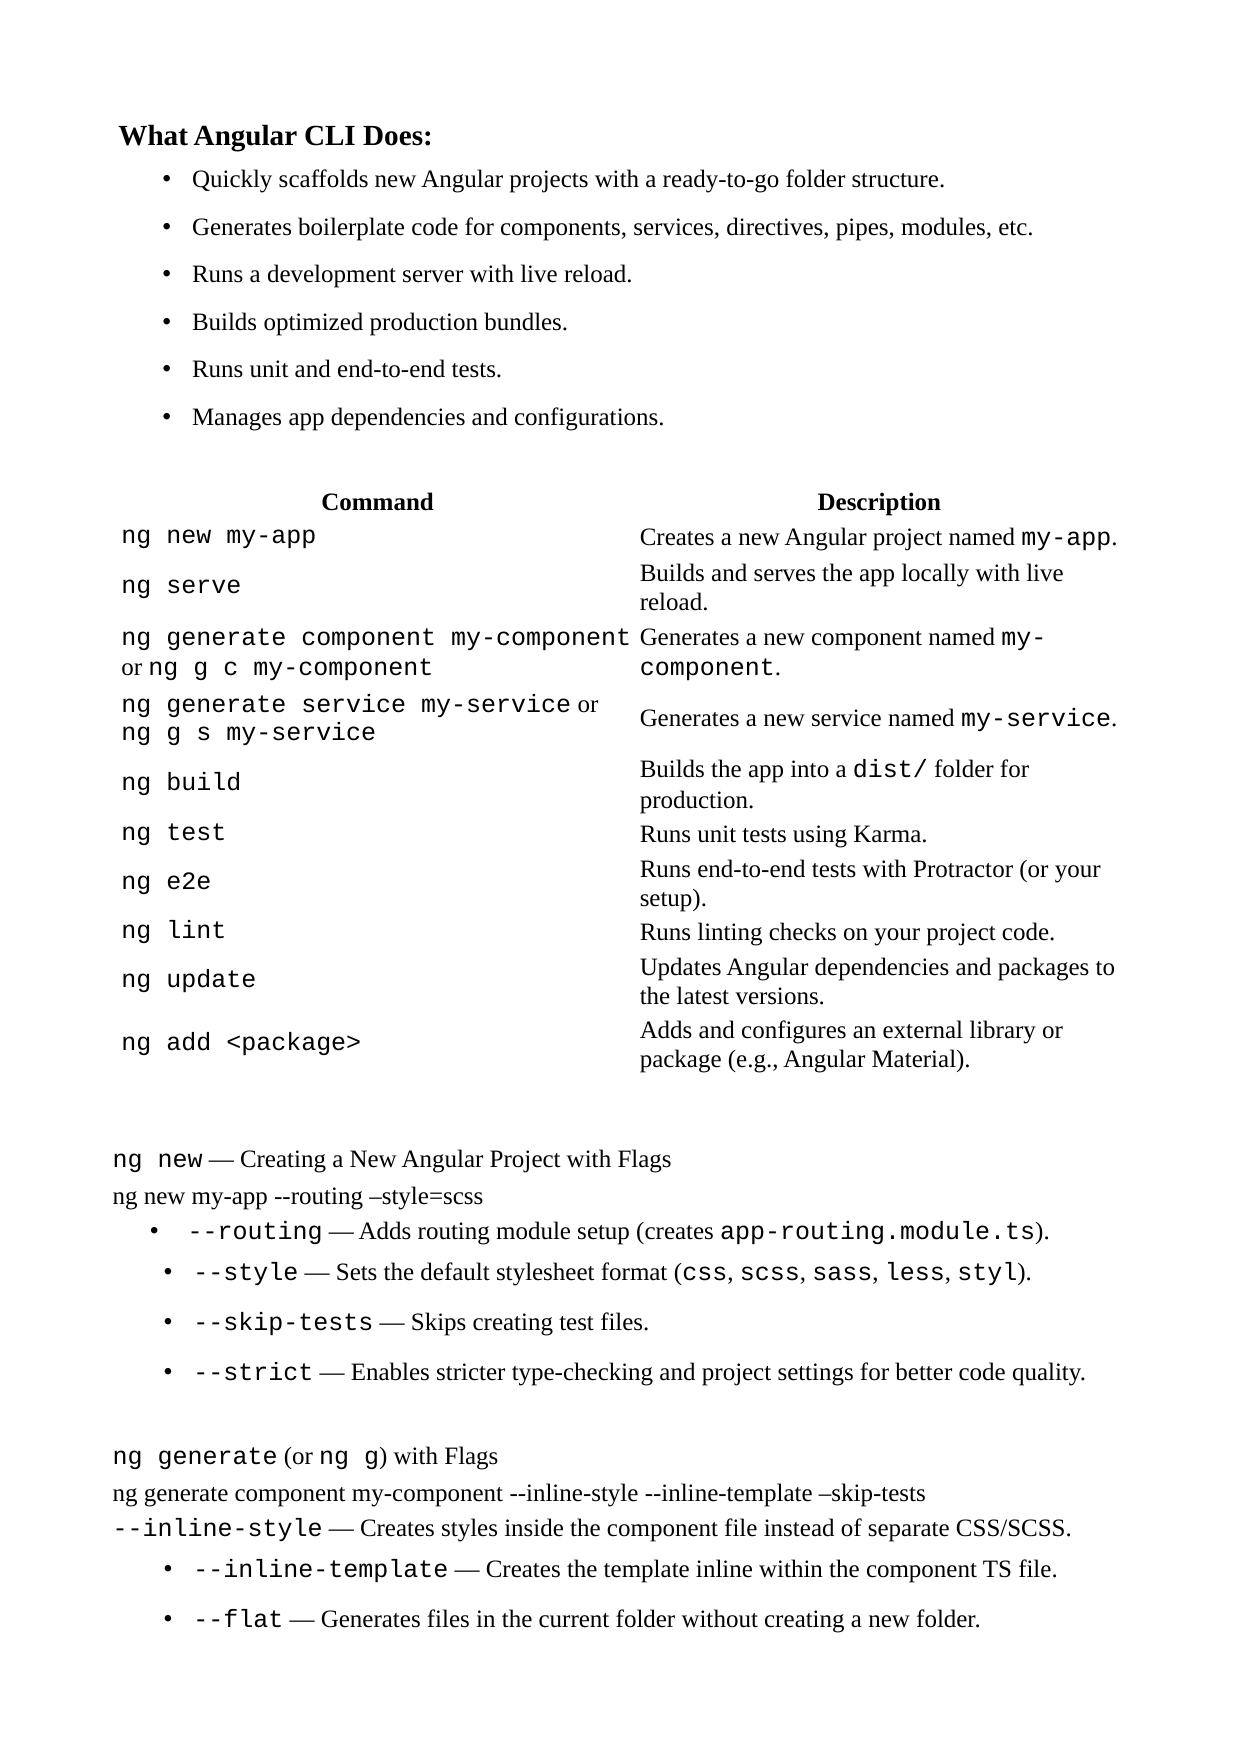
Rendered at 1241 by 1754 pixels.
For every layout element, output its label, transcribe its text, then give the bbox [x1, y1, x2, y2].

list --strict — Enables stricter type-checking and project settings for better code quality. [164, 1357, 1122, 1388]
text ng new — Creating a New Angular Project with Flags [112, 1144, 1134, 1175]
table_cell Builds and serves the app locally with live reload. [637, 555, 1122, 619]
table_cell Updates Angular dependencies and packages to the latest versions. [637, 949, 1122, 1012]
table_cell ng serve [118, 555, 637, 619]
table_cell Builds the app into a dist/ folder for production. [637, 751, 1122, 817]
table_header Description [637, 484, 1122, 519]
list --style — Sets the default stylesheet format (css, scss, sass, less, styl). [164, 1257, 1122, 1288]
text --inline-style — Creates styles inside the component file instead of separate CSS/SCSS. [112, 1513, 1134, 1544]
table_cell ng lint [118, 915, 637, 949]
list Runs a development server with live reload. [162, 259, 1122, 288]
list Builds optimized production bundles. [162, 307, 1122, 336]
table_cell Runs unit tests using Karma. [637, 817, 1122, 851]
list Manages app dependencies and configurations. [162, 402, 1122, 431]
table_cell Runs end-to-end tests with Protractor (or your setup). [637, 851, 1122, 914]
table_cell Creates a new Angular project named my-app. [637, 519, 1122, 555]
table_cell ng generate component my-component or ng g c my-component [118, 619, 637, 686]
table_cell ng build [118, 751, 637, 817]
table_cell ng generate service my-service or ng g s my-service [118, 686, 637, 751]
text ng generate component my-component --inline-style --inline-template –skip-tests [112, 1478, 1134, 1507]
table_cell ng e2e [118, 851, 637, 914]
text ng new my-app --routing –style=scss [112, 1181, 1134, 1210]
list --skip-tests — Skips creating test files. [164, 1307, 1122, 1338]
subtitle What Angular CLI Does: [118, 118, 1122, 152]
table_header Command [118, 484, 637, 519]
table_cell Adds and configures an external library or package (e.g., Angular Material). [637, 1013, 1122, 1076]
table_cell ng new my-app [118, 519, 637, 555]
list Quickly scaffolds new Angular projects with a ready-to-go folder structure. [162, 164, 1122, 193]
table_cell ng add <package> [118, 1013, 637, 1076]
table_cell Generates a new service named my-service. [637, 686, 1122, 751]
text ng generate (or ng g) with Flags [112, 1441, 1134, 1472]
table_cell Generates a new component named my-component. [637, 619, 1122, 686]
list --inline-template — Creates the template inline within the component TS file. [164, 1554, 1122, 1585]
table_cell ng test [118, 817, 637, 851]
list Generates boilerplate code for components, services, directives, pipes, modules, etc. [162, 212, 1122, 241]
list Runs unit and end-to-end tests. [162, 354, 1122, 383]
list --routing — Adds routing module setup (creates app-routing.module.ts). [150, 1216, 1122, 1247]
table_cell ng update [118, 949, 637, 1012]
table_cell Runs linting checks on your project code. [637, 915, 1122, 949]
list --flat — Generates files in the current folder without creating a new folder. [164, 1604, 1122, 1635]
